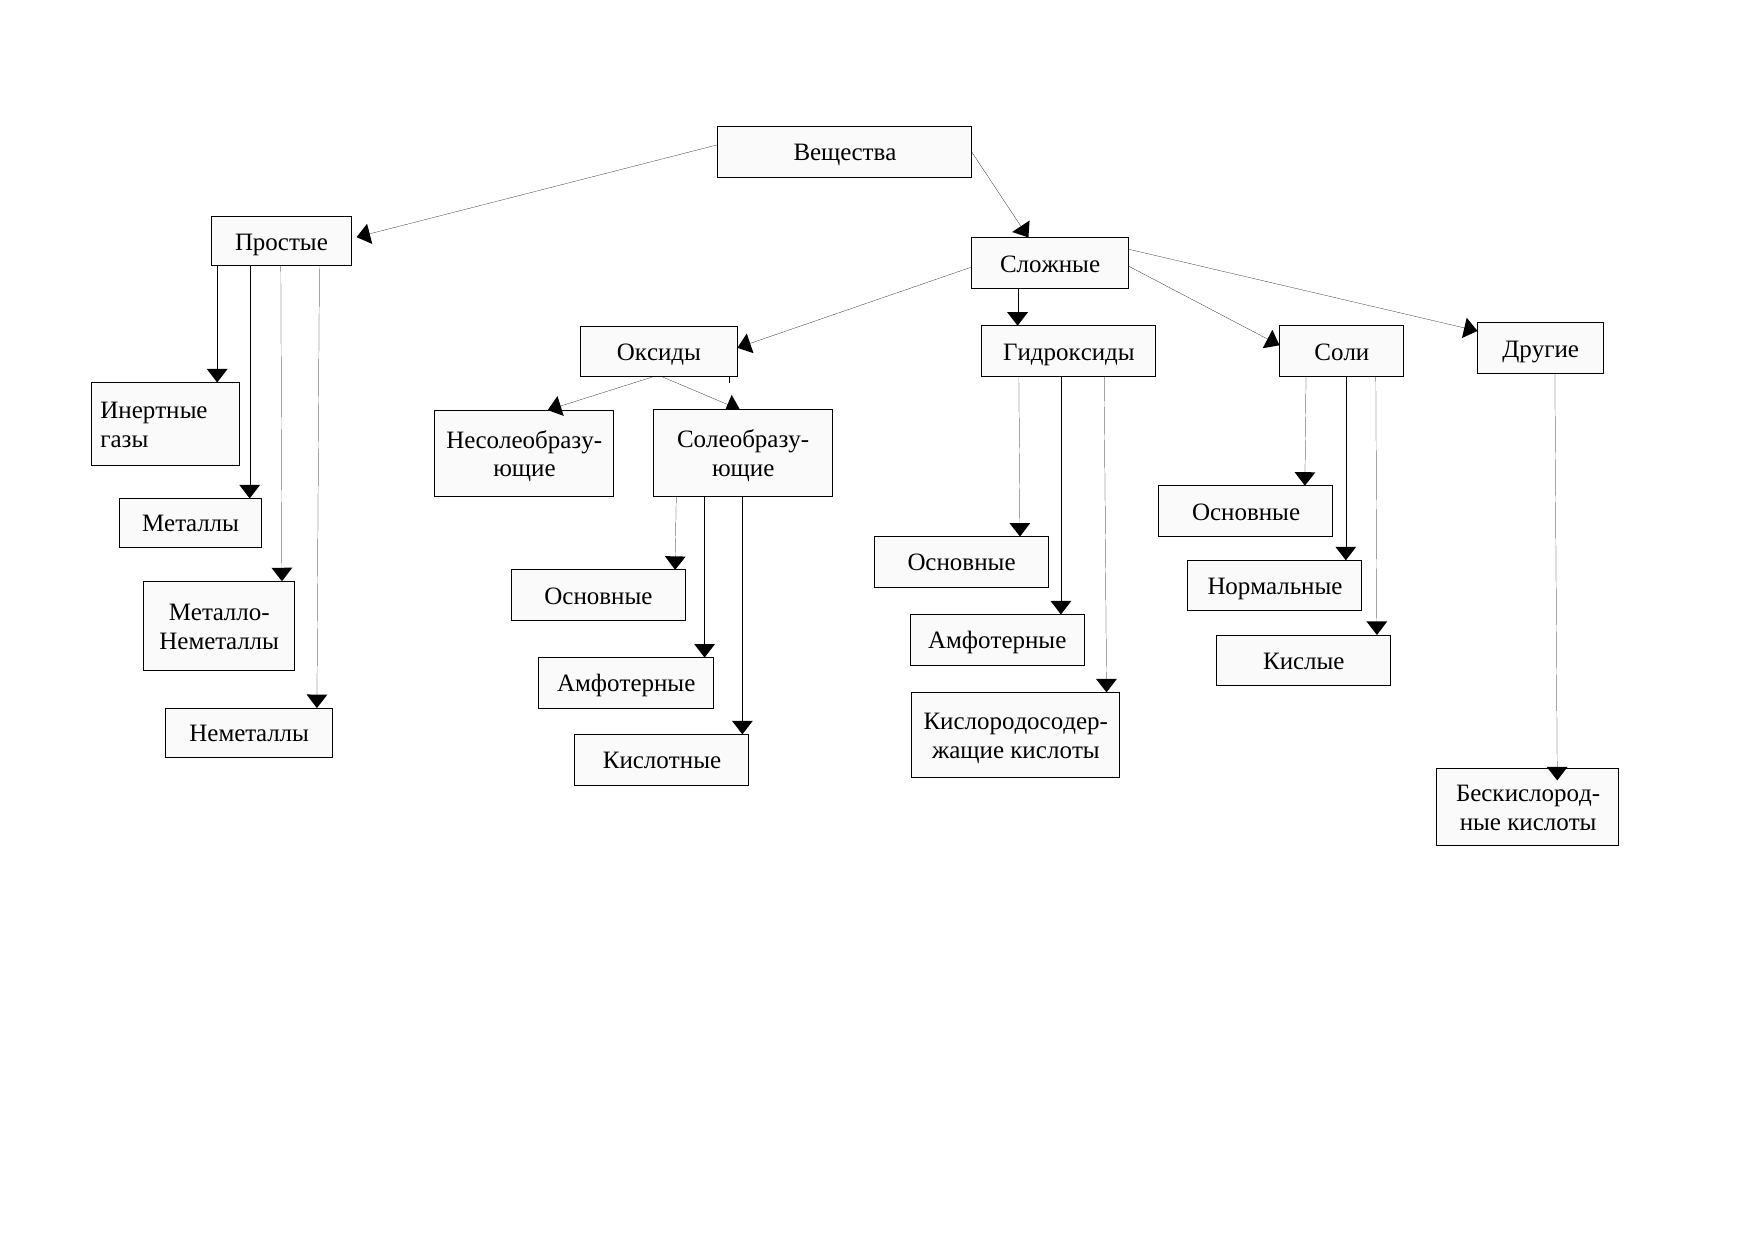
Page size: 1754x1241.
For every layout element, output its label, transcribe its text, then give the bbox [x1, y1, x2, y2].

text Оксиды [589, 337, 728, 366]
text Простые [220, 227, 342, 255]
text Другие [1486, 334, 1594, 362]
text Металлы [128, 508, 253, 537]
text жащие кислоты [921, 735, 1111, 764]
text ные кислоты [1446, 807, 1610, 836]
text Кислородосодер- [921, 706, 1111, 735]
text Соли [1288, 337, 1395, 366]
text Сложные [980, 249, 1119, 277]
text Неметаллы [153, 626, 285, 655]
text Несолеобразу-ющие [443, 425, 605, 482]
text Амфотерные [548, 668, 704, 697]
text Металло- [153, 597, 285, 626]
text Кислотные [584, 745, 740, 774]
text Вещества [727, 137, 963, 166]
text Нормальные [1196, 571, 1353, 600]
text Бескислород- [1446, 778, 1610, 807]
text Основные [883, 547, 1039, 576]
text Основные [1168, 497, 1324, 525]
text Основные [520, 581, 676, 609]
text Солеобразу-ющие [662, 424, 824, 482]
text Гидроксиды [991, 337, 1147, 365]
text Кислые [1225, 646, 1382, 675]
text Неметаллы [174, 718, 323, 747]
text Амфотерные [919, 625, 1075, 654]
text Инертные газы [100, 395, 231, 453]
